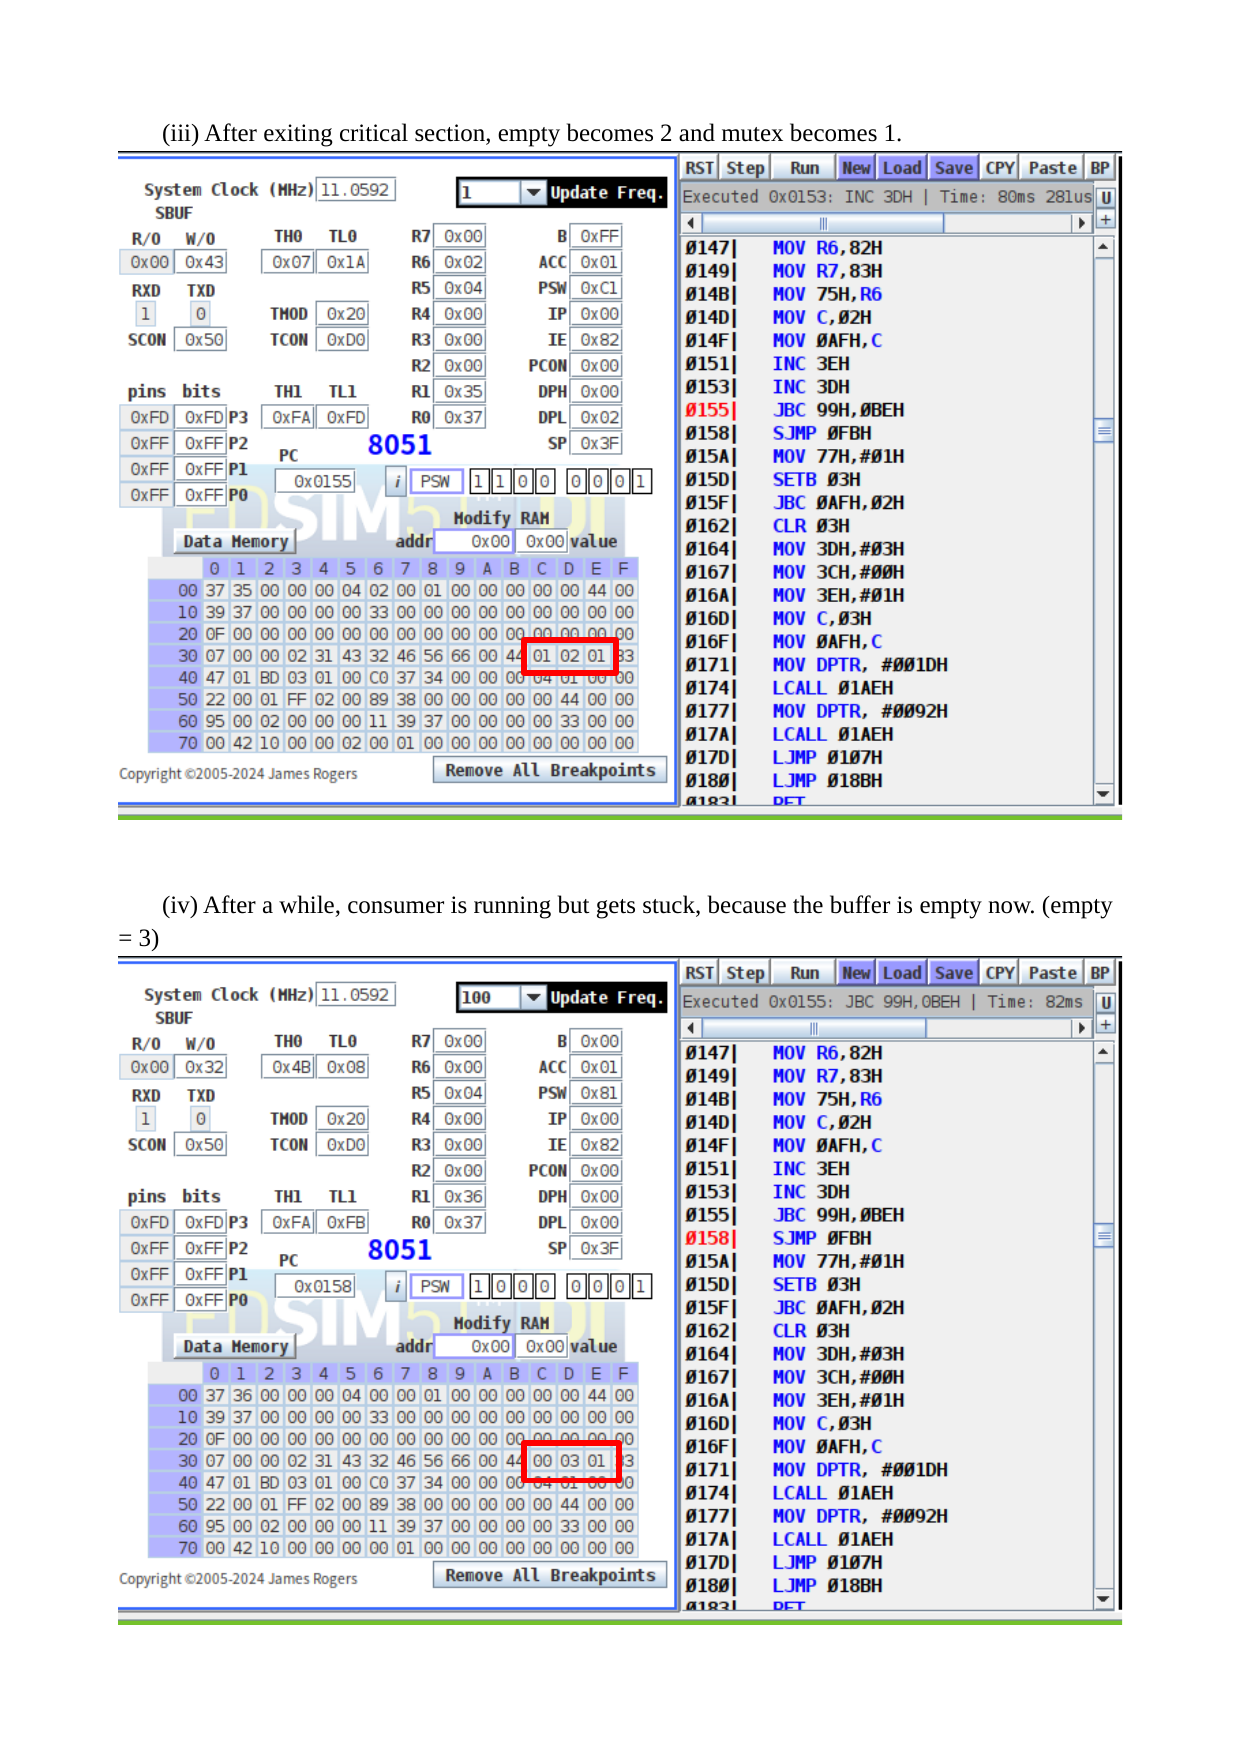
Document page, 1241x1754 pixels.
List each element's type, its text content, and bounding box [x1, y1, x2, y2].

text (iii) After exiting critical section, empty becomes 2 and mutex becomes 1. [118, 118, 1122, 147]
picture [118, 956, 1123, 1625]
picture [118, 151, 1123, 820]
text (iv) After a while, consumer is running but gets stuck, because the buffer is empty now. (empty = 3) [118, 890, 1122, 952]
